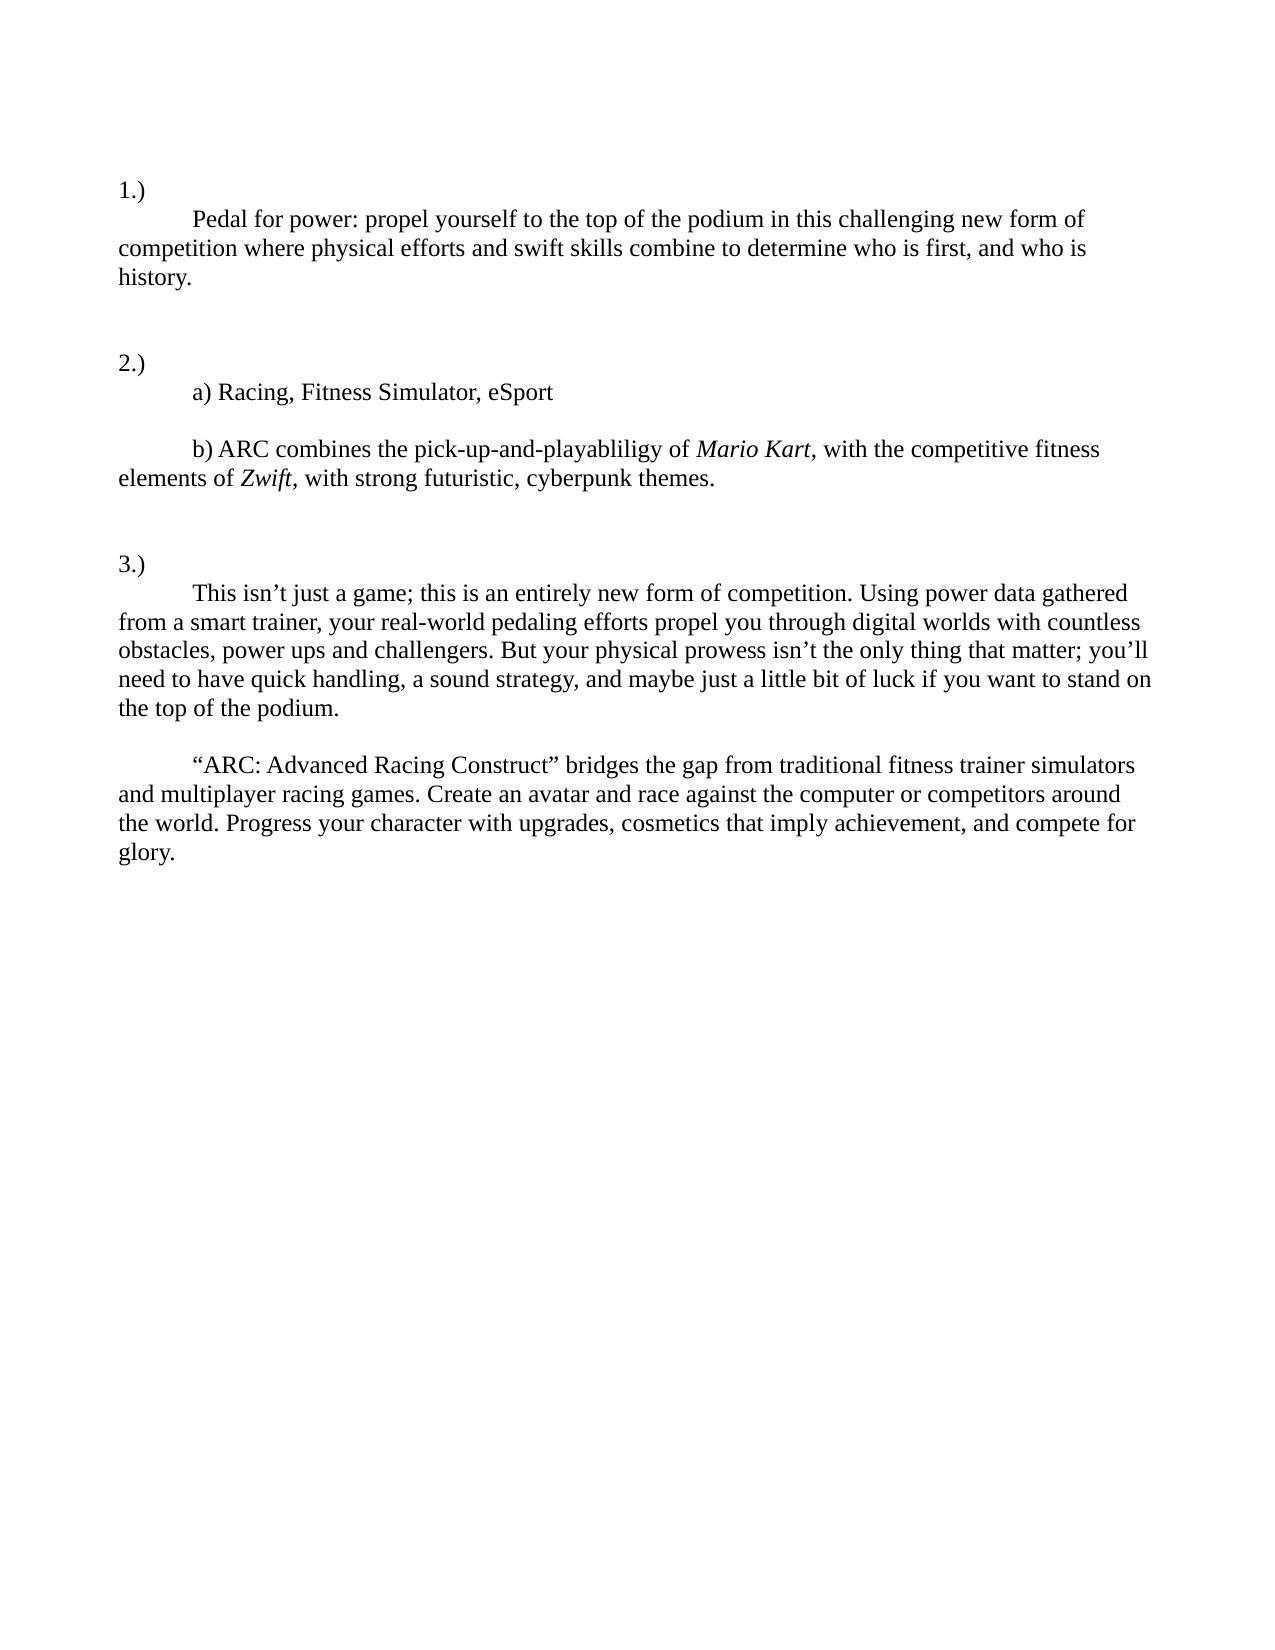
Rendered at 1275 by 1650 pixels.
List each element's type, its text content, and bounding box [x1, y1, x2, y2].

text 3.) [118, 549, 1157, 578]
text 2.) [118, 348, 1157, 377]
text “ARC: Advanced Racing Construct” bridges the gap from traditional fitness trainer simulators and multiplayer racing games. Create an avatar and race against the computer or competitors around the world. Progress your character with upgrades, cosmetics that imply achievement, and compete for glory. [118, 751, 1157, 866]
text This isn’t just a game; this is an entirely new form of competition. Using power data gathered from a smart trainer, your real-world pedaling efforts propel you through digital worlds with countless obstacles, power ups and challengers. But your physical prowess isn’t the only thing that matter; you’ll need to have quick handling, a sound strategy, and maybe just a little bit of luck if you want to stand on the top of the podium. [118, 578, 1157, 722]
text b) ARC combines the pick-up-and-playabliligy of Mario Kart, with the competitive fitness elements of Zwift, with strong futuristic, cyberpunk themes. [118, 434, 1157, 492]
text Pedal for power: propel yourself to the top of the podium in this challenging new form of competition where physical efforts and swift skills combine to determine who is first, and who is history. [118, 204, 1157, 291]
text 1.) [118, 176, 1157, 204]
text a) Racing, Fitness Simulator, eSport [118, 377, 1157, 406]
